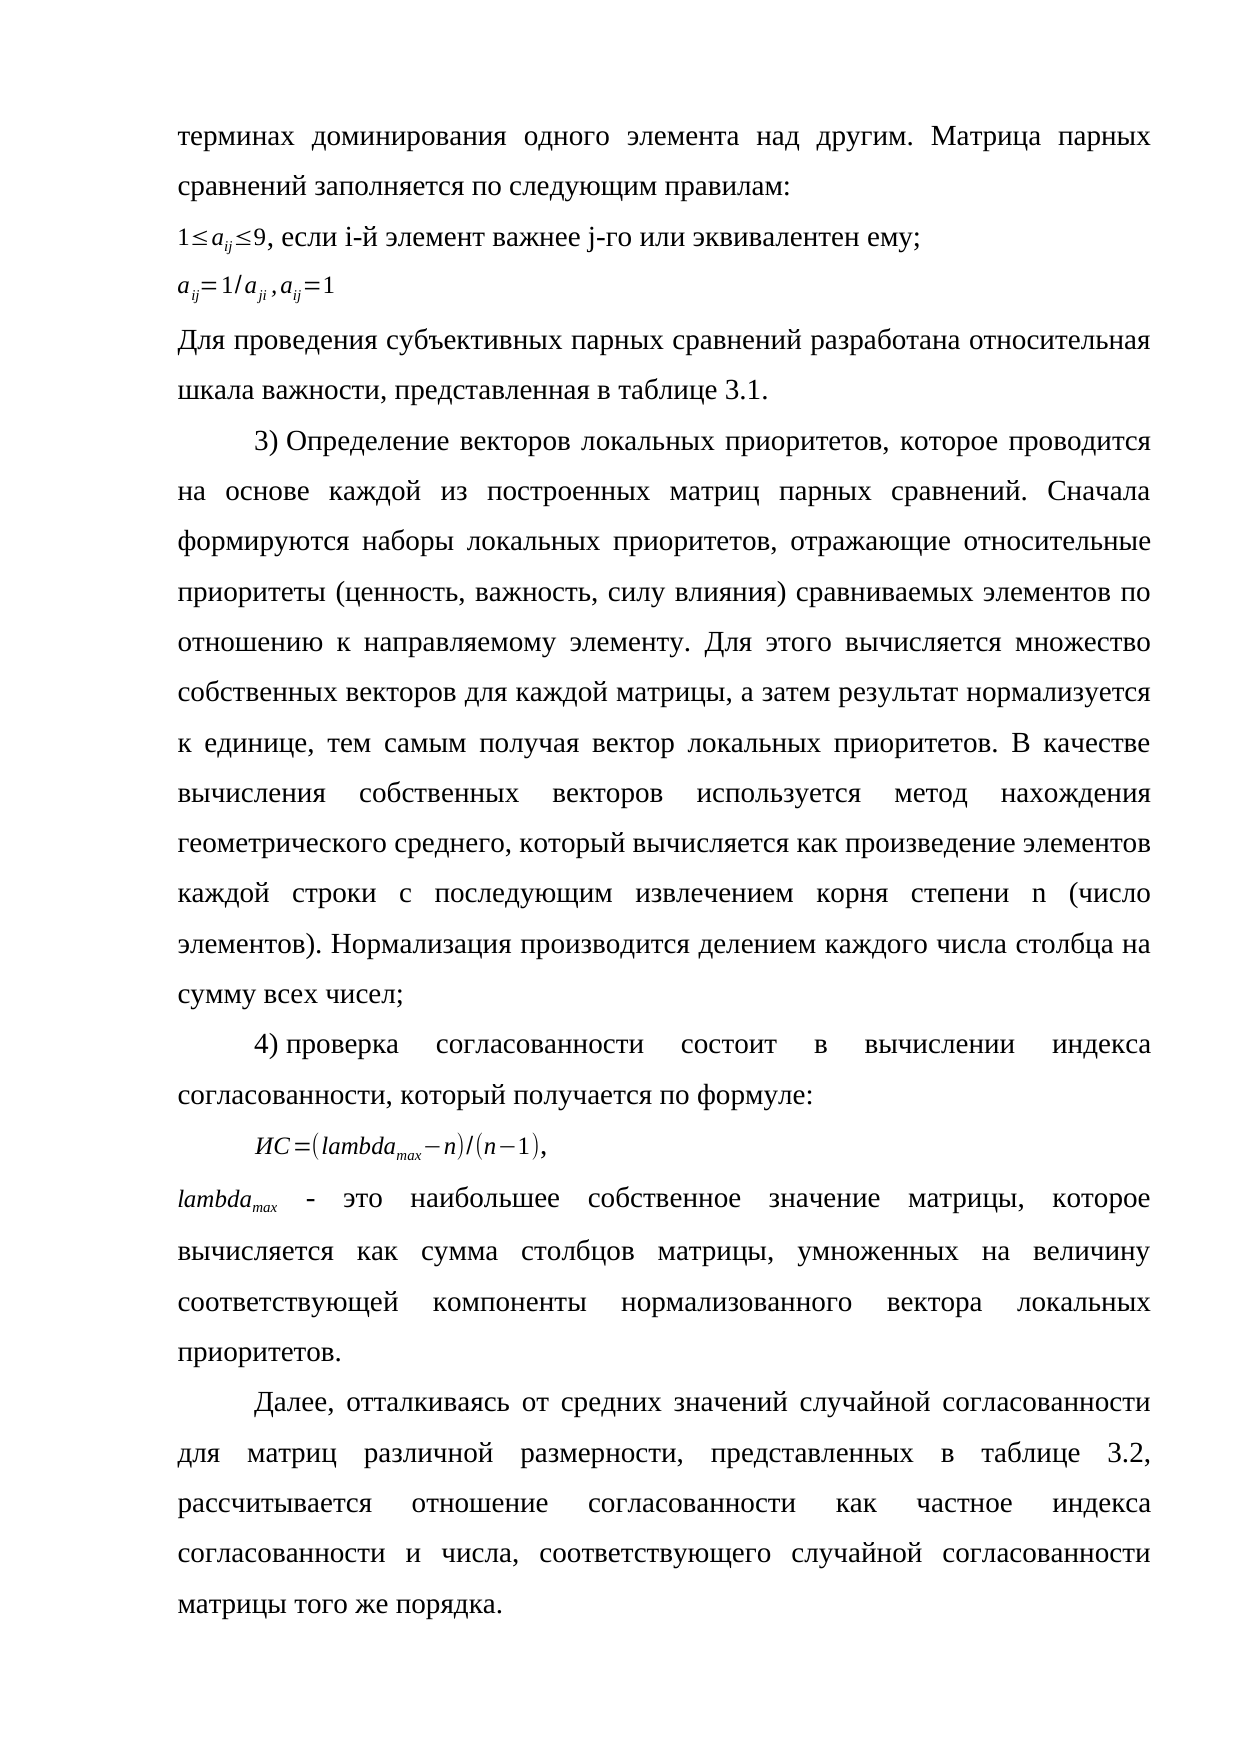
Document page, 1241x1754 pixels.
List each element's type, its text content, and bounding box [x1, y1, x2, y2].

text Далее, отталкиваясь от средних значений случайной согласованности для матриц различной размерности, представленных в таблице 3.2, рассчитывается отношение согласованности как частное индекса согласованности и числа, соответствующего случайной согласованности матрицы того же порядка. [177, 1384, 1152, 1619]
list Определение векторов локальных приоритетов, которое проводится на основе каждой из построенных матриц парных сравнений. Сначала формируются наборы локальных приоритетов, отражающие относительные приоритеты (ценность, важность, силу влияния) сравниваемых элементов по отношению к направляемому элементу. Для этого вычисляется множество собственных векторов для каждой матрицы, а затем результат нормализуется к единице, тем самым получая вектор локальных приоритетов. В качестве вычисления собственных векторов используется метод нахождения геометрического среднего, который вычисляется как произведение элементов каждой строки с последующим извлечением корня степени n (число элементов). Нормализация производится делением каждого числа столбца на сумму всех чисел; [177, 423, 1152, 1010]
list , если i-й элемент важнее j-го или эквивалентен ему; [177, 219, 1152, 255]
list - это наибольшее собственное значение матрицы, которое вычисляется как сумма столбцов матрицы, умноженных на величину соответствующей компоненты нормализованного вектора локальных приоритетов. [177, 1180, 1152, 1368]
list , [254, 1127, 1152, 1164]
list проверка согласованности состоит в вычислении индекса согласованности, который получается по формуле: [177, 1027, 1152, 1110]
list терминах доминирования одного элемента над другим. Матрица парных сравнений заполняется по следующим правилам: [177, 118, 1152, 202]
list Для проведения субъективных парных сравнений разработана относительная шкала важности, представленная в таблице 3.1. [177, 322, 1152, 406]
